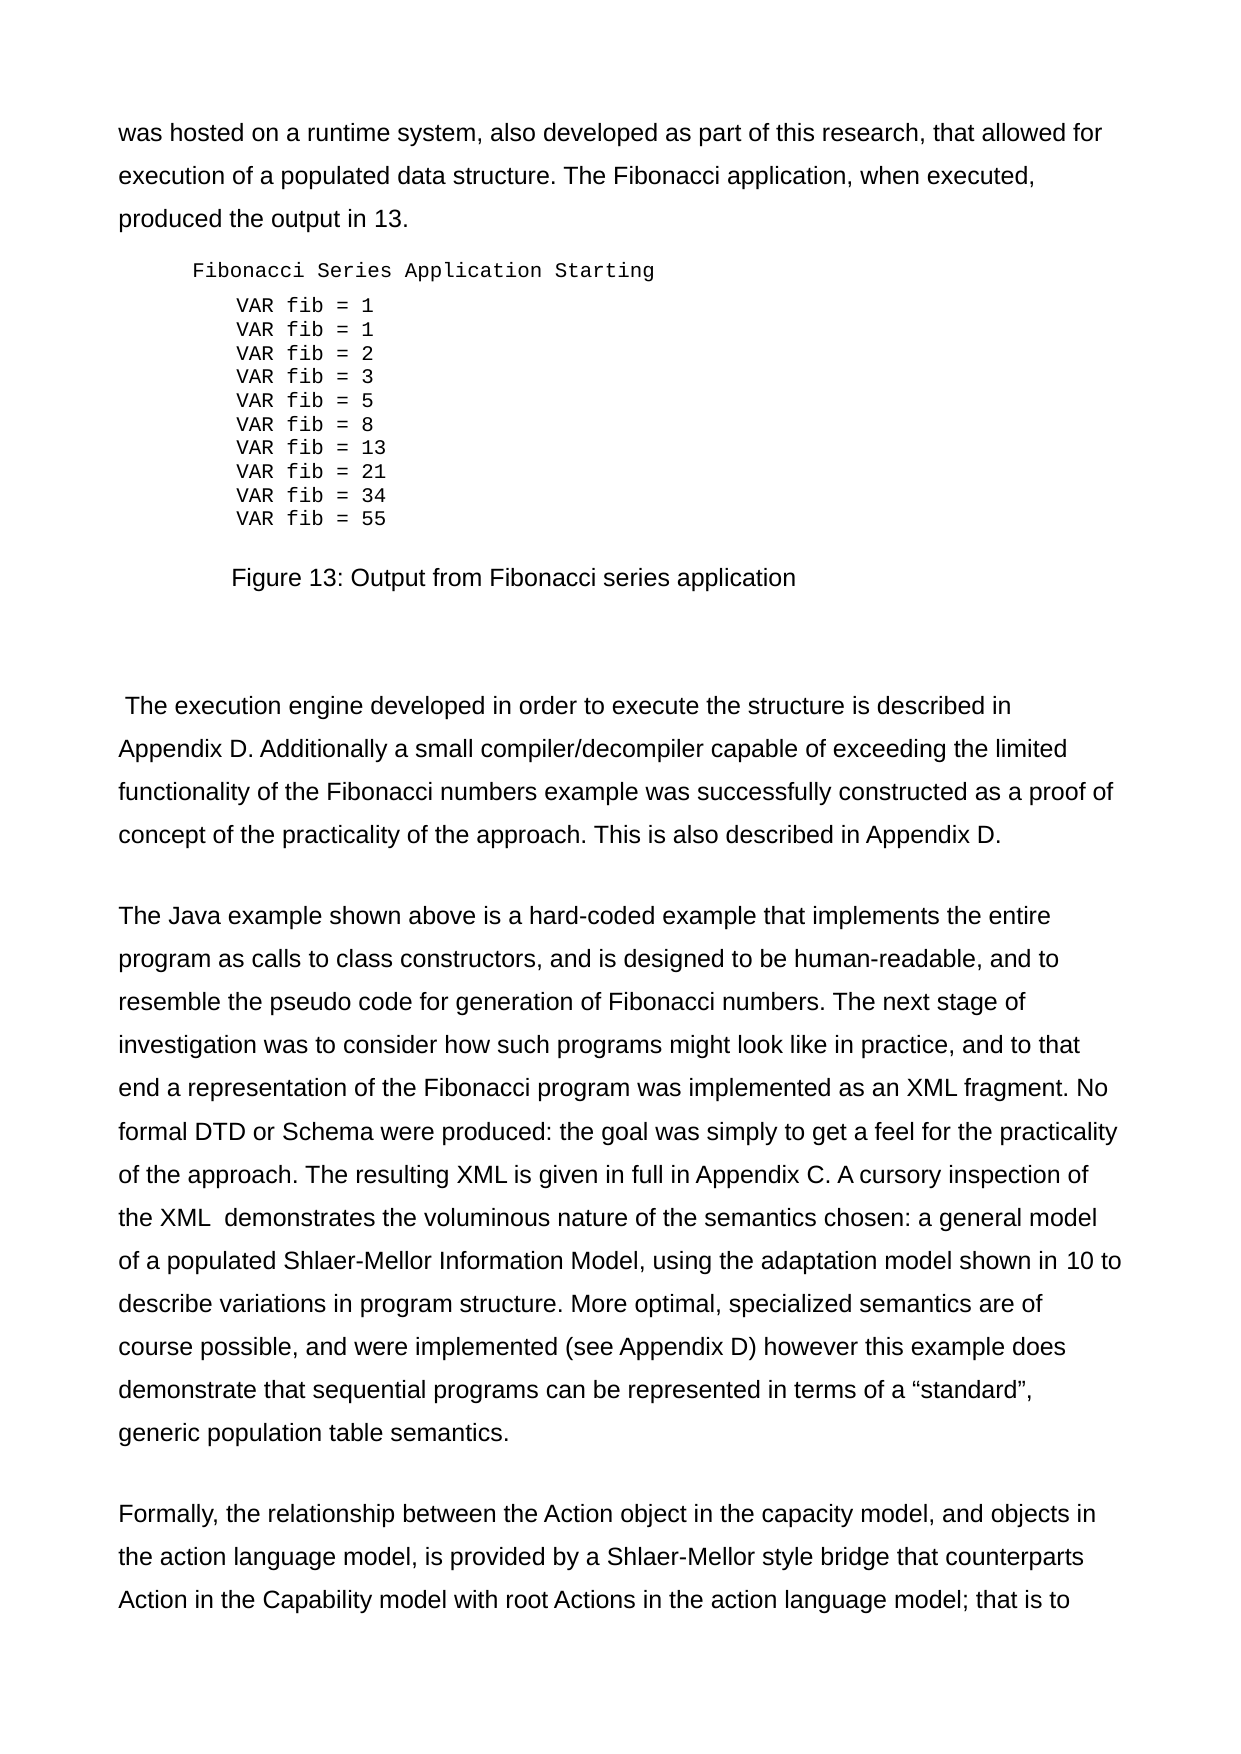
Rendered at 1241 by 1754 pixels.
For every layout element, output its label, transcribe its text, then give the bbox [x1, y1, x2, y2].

text In order to test the validity of the populated data structure, the Java implementation in Figure 12 was hosted on a runtime system, also developed as part of this research, that allowed for execution of a populated data structure. The Fibonacci application, when executed, produced the output in Figure 13. [118, 118, 1122, 233]
text Fibonacci Series Application Starting [118, 260, 1122, 284]
text VAR fib = 13 [236, 437, 1122, 461]
text VAR fib = 2 [236, 343, 1122, 366]
text VAR fib = 21 [236, 461, 1122, 484]
text VAR fib = 55 [236, 508, 1122, 532]
text Formally, the relationship between the Action object in the capacity model, and objects in the action language model, is provided by a Shlaer-Mellor style bridge that counterparts Action in the Capability model with root Actions in the action language model; that is to [118, 1499, 1122, 1614]
text VAR fib = 5 [236, 390, 1122, 414]
text VAR fib = 1 [236, 295, 1122, 319]
text VAR fib = 8 [236, 414, 1122, 437]
text VAR fib = 1 [236, 319, 1122, 343]
text The Java example shown above is a hard-coded example that implements the entire program as calls to class constructors, and is designed to be human-readable, and to resemble the pseudo code for generation of Fibonacci numbers. The next stage of investigation was to consider how such programs might look like in practice, and to that end a representation of the Fibonacci program was implemented as an XML fragment. No formal DTD or Schema were produced: the goal was simply to get a feel for the practicality of the approach. The resulting XML is given in full in Appendix C. A cursory inspection of the XML demonstrates the voluminous nature of the semantics chosen: a general model of a populated Shlaer-Mellor Information Model, using the adaptation model shown in Figure 10 to describe variations in program structure. More optimal, specialized semantics are of course possible, and were implemented (see Appendix D) however this example does demonstrate that sequential programs can be represented in terms of a “standard”, generic population table semantics. [118, 901, 1122, 1447]
text VAR fib = 3 [236, 366, 1122, 390]
text Figure 13: Output from Fibonacci series application [194, 544, 833, 591]
text VAR fib = 34 [236, 484, 1122, 508]
text The execution engine developed in order to execute the structure is described in Appendix D. Additionally a small compiler/decompiler capable of exceeding the limited functionality of the Fibonacci numbers example was successfully constructed as a proof of concept of the practicality of the approach. This is also described in Appendix D. [118, 691, 1122, 849]
